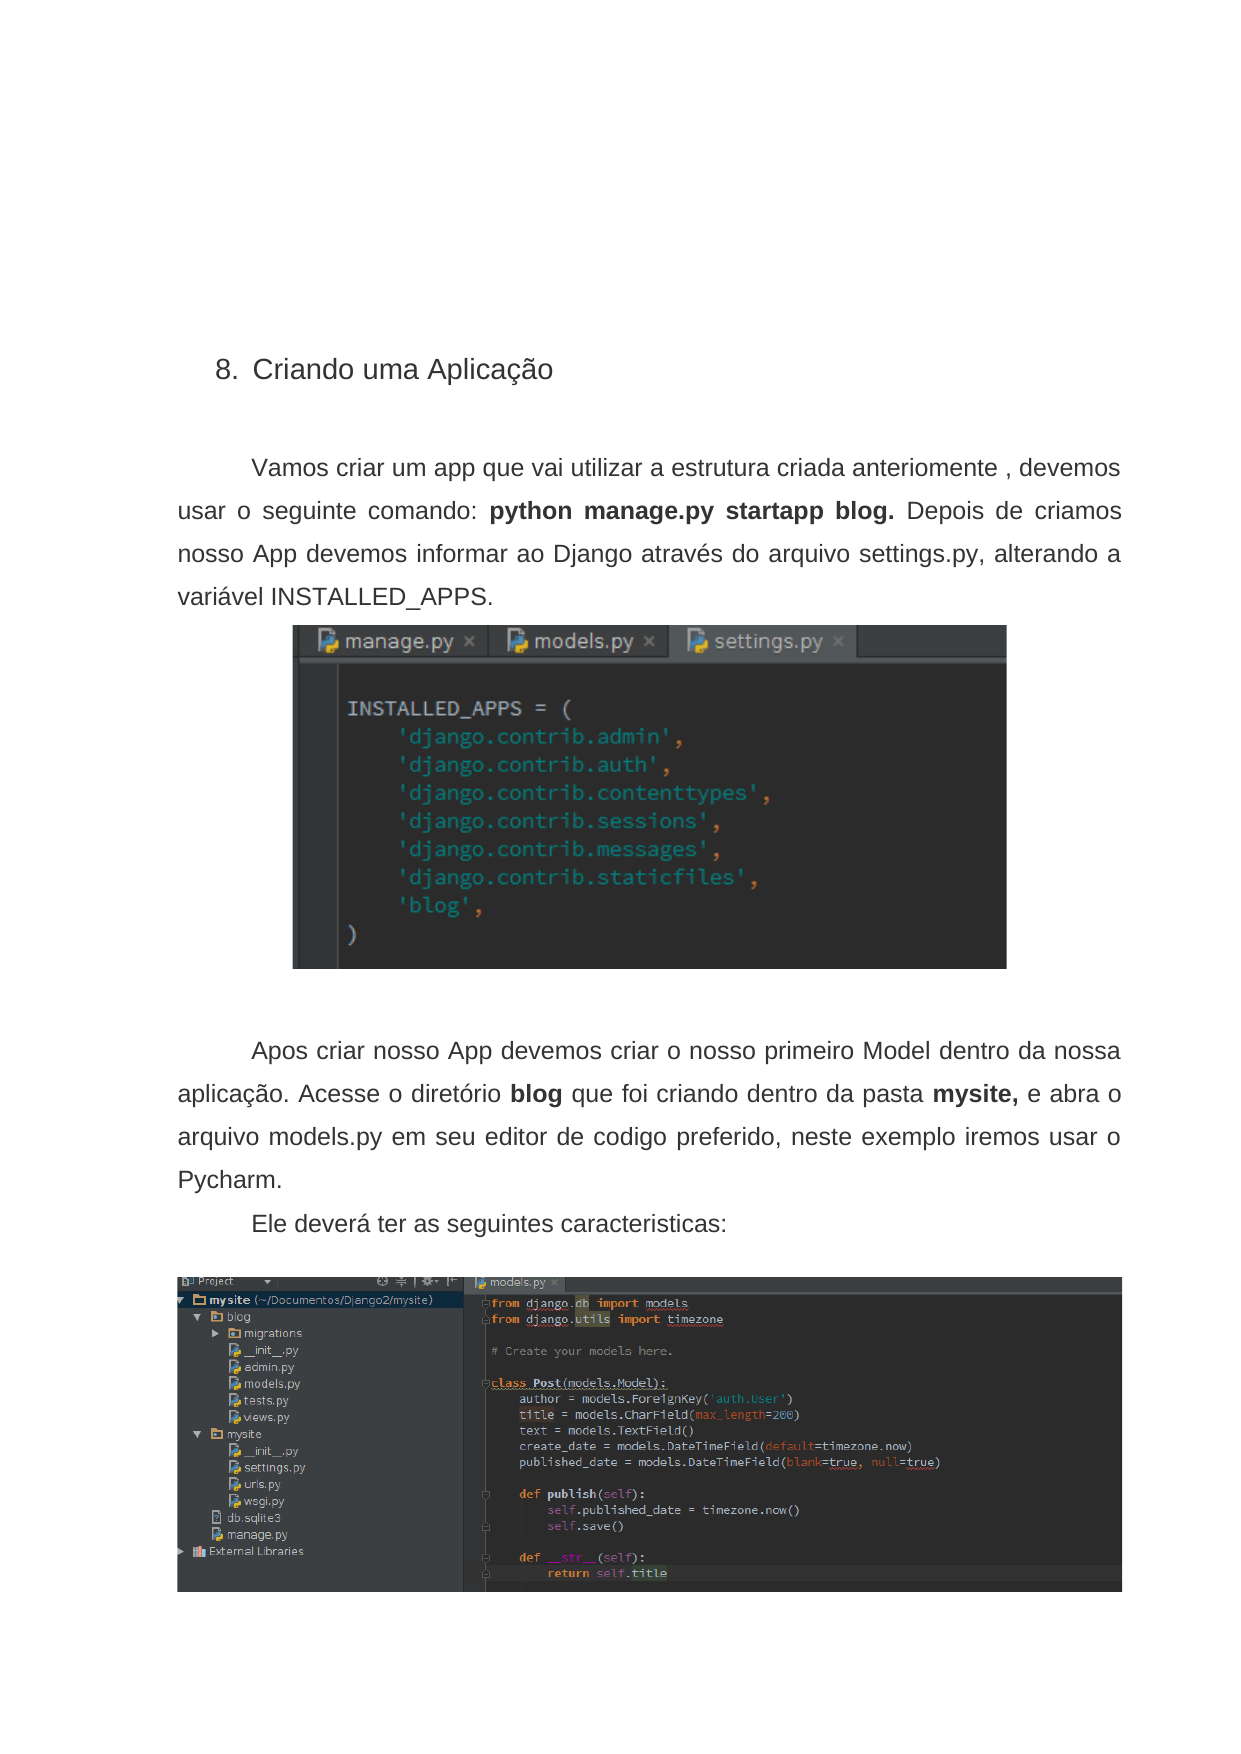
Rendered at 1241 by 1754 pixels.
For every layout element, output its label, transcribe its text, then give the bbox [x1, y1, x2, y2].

list Criando uma Aplicação [215, 352, 1122, 386]
text Vamos criar um app que vai utilizar a estrutura criada anteriomente , devemos usar o seguinte comando: python manage.py startapp blog. Depois de criamos nosso App devemos informar ao Django através do arquivo settings.py, alterando a variável INSTALLED_APPS. [177, 453, 1122, 611]
picture [292, 625, 1007, 969]
picture [177, 1277, 1123, 1592]
text Apos criar nosso App devemos criar o nosso primeiro Model dentro da nossa aplicação. Acesse o diretório blog que foi criando dentro da pasta mysite, e abra o arquivo models.py em seu editor de codigo preferido, neste exemplo iremos usar o Pycharm. [177, 1036, 1122, 1194]
text Ele deverá ter as seguintes caracteristicas: [177, 1209, 1122, 1237]
